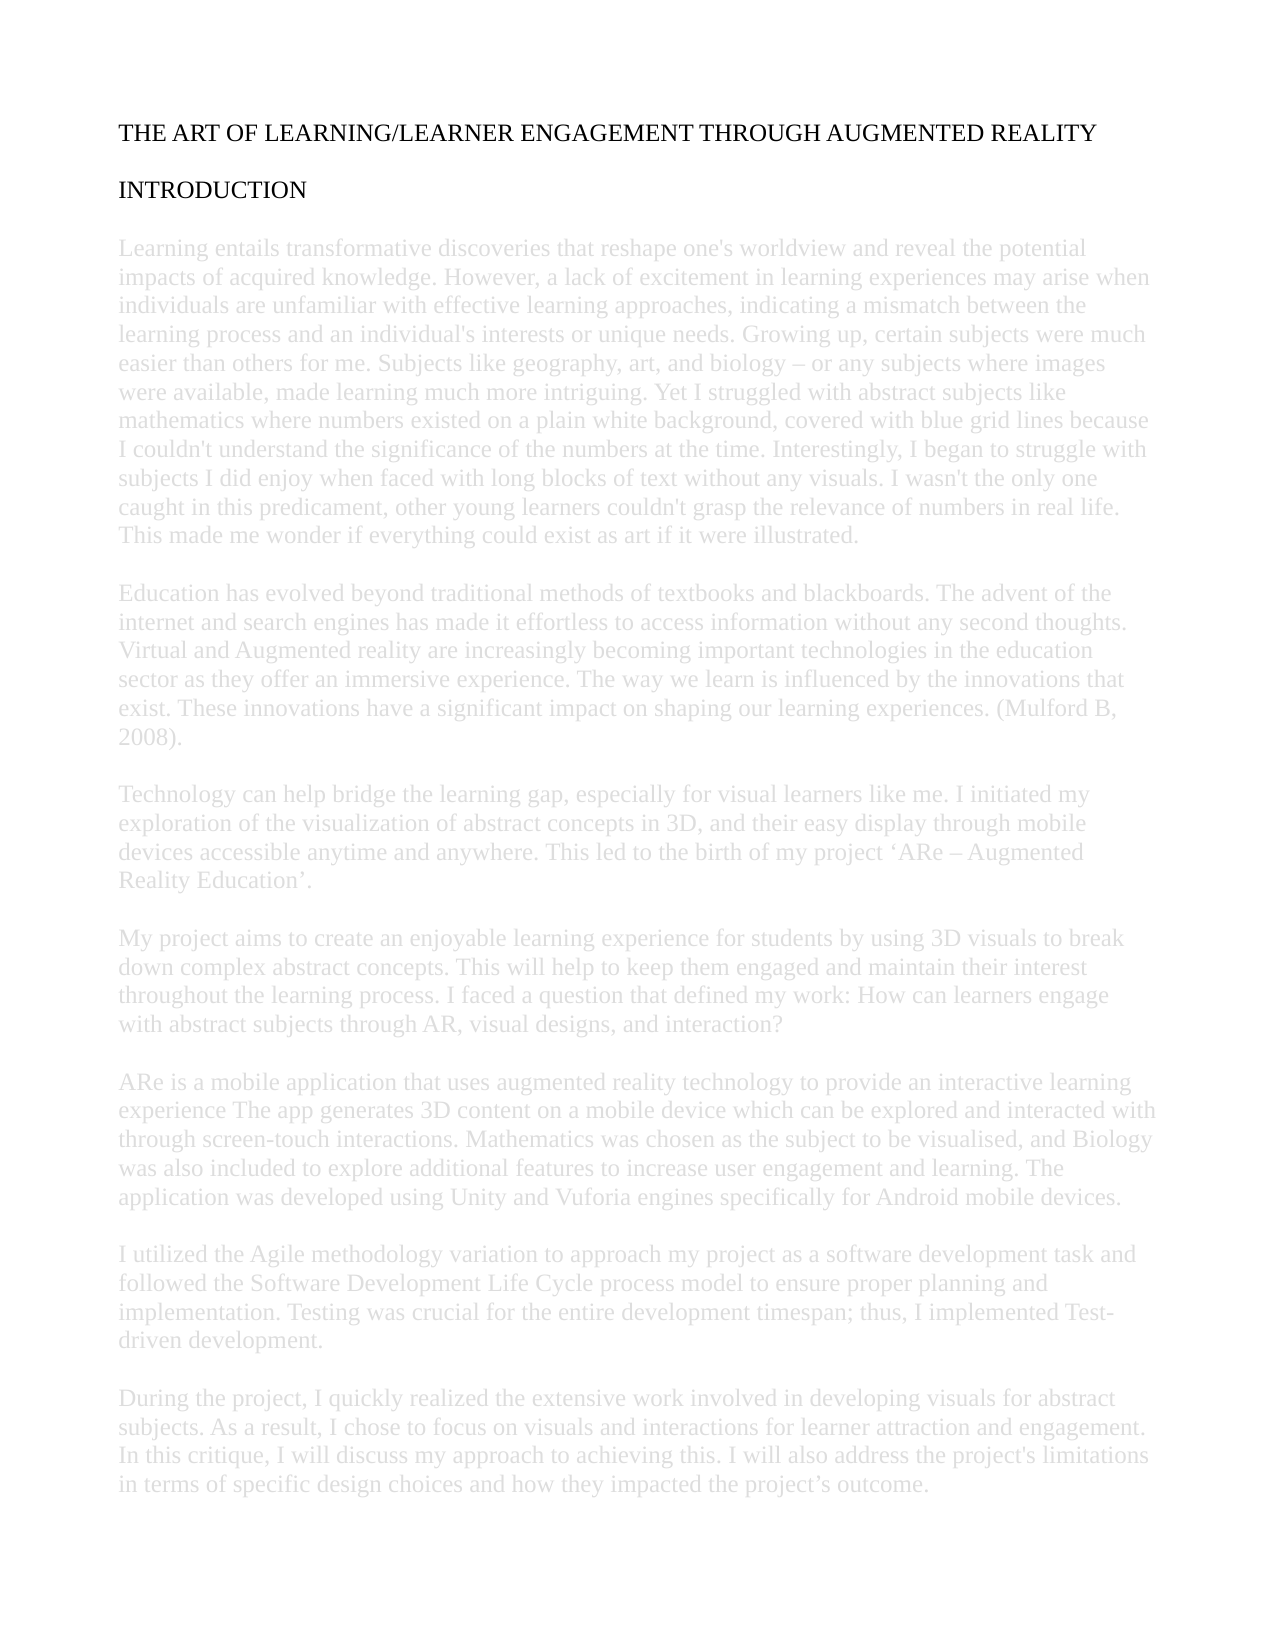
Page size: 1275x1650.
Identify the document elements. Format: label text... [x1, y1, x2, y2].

text My project aims to create an enjoyable learning experience for students by using 3D visuals to break down complex abstract concepts. This will help to keep them engaged and maintain their interest throughout the learning process. I faced a question that defined my work: How can learners engage with abstract subjects through AR, visual designs, and interaction? [118, 923, 1157, 1038]
text Learning entails transformative discoveries that reshape one's worldview and reveal the potential impacts of acquired knowledge. However, a lack of excitement in learning experiences may arise when individuals are unfamiliar with effective learning approaches, indicating a mismatch between the learning process and an individual's interests or unique needs. Growing up, certain subjects were much easier than others for me. Subjects like geography, art, and biology – or any subjects where images were available, made learning much more intriguing. Yet I struggled with abstract subjects like mathematics where numbers existed on a plain white background, covered with blue grid lines because I couldn't understand the significance of the numbers at the time. Interestingly, I began to struggle with subjects I did enjoy when faced with long blocks of text without any visuals. I wasn't the only one caught in this predicament, other young learners couldn't grasp the relevance of numbers in real life. This made me wonder if everything could exist as art if it were illustrated. [118, 233, 1157, 549]
text ARe is a mobile application that uses augmented reality technology to provide an interactive learning experience The app generates 3D content on a mobile device which can be explored and interacted with through screen-touch interactions. Mathematics was chosen as the subject to be visualised, and Biology was also included to explore additional features to increase user engagement and learning. The application was developed using Unity and Vuforia engines specifically for Android mobile devices. [118, 1067, 1157, 1211]
text Technology can help bridge the learning gap, especially for visual learners like me. I initiated my exploration of the visualization of abstract concepts in 3D, and their easy display through mobile devices accessible anytime and anywhere. This led to the birth of my project ‘ARe – Augmented Reality Education’. [118, 779, 1157, 894]
text I utilized the Agile methodology variation to approach my project as a software development task and followed the Software Development Life Cycle process model to ensure proper planning and implementation. Testing was crucial for the entire development timespan; thus, I implemented Test-driven development. [118, 1239, 1157, 1354]
text THE ART OF LEARNING/LEARNER ENGAGEMENT THROUGH AUGMENTED REALITY [118, 118, 1157, 147]
text INTRODUCTION [118, 176, 1157, 204]
text Education has evolved beyond traditional methods of textbooks and blackboards. The advent of the internet and search engines has made it effortless to access information without any second thoughts. Virtual and Augmented reality are increasingly becoming important technologies in the education sector as they offer an immersive experience. The way we learn is influenced by the innovations that exist. These innovations have a significant impact on shaping our learning experiences. (Mulford B, 2008). [118, 578, 1157, 751]
text During the project, I quickly realized the extensive work involved in developing visuals for abstract subjects. As a result, I chose to focus on visuals and interactions for learner attraction and engagement. In this critique, I will discuss my approach to achieving this. I will also address the project's limitations in terms of specific design choices and how they impacted the project’s outcome. [118, 1383, 1157, 1498]
